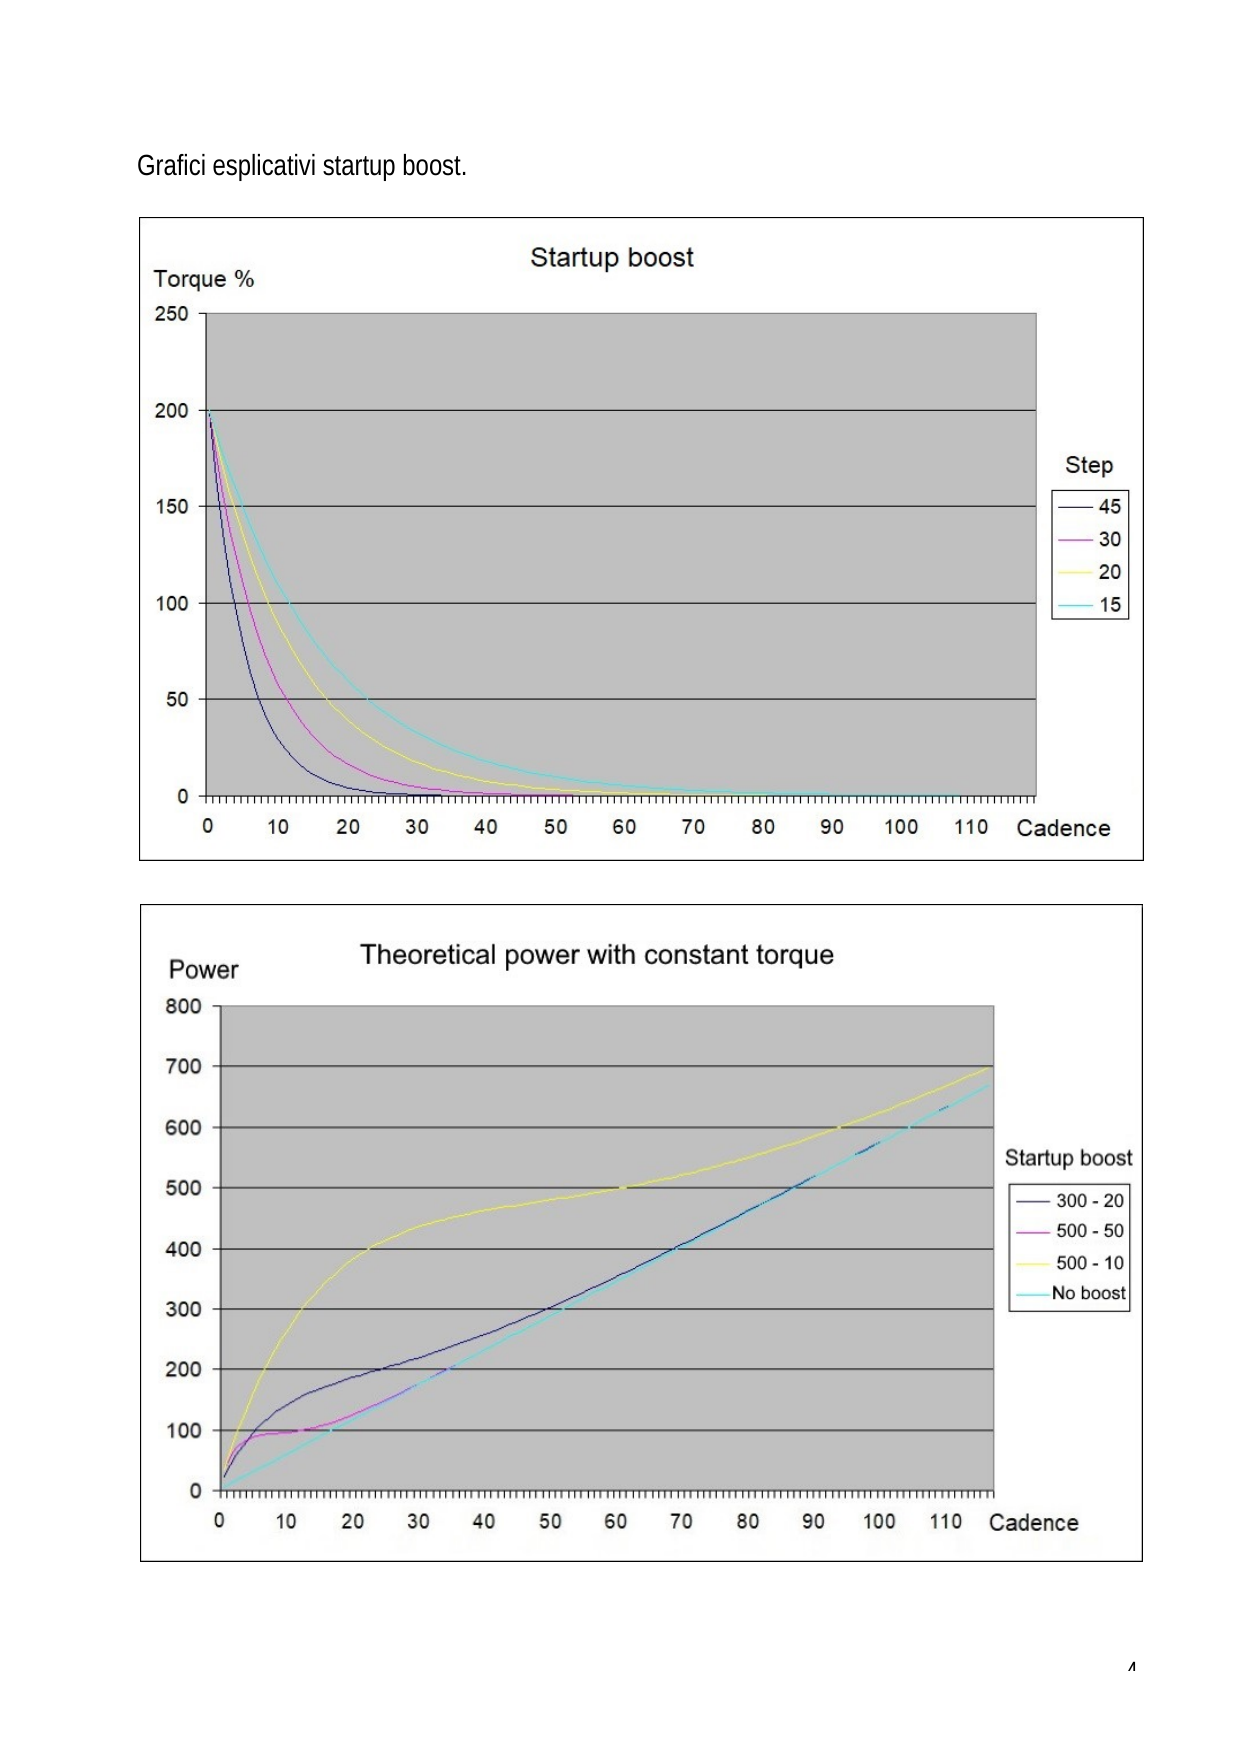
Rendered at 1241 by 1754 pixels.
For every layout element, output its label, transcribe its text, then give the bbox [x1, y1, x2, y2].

subtitle Grafici esplicativi startup boost. [137, 148, 1122, 181]
picture [142, 217, 1142, 861]
picture [142, 905, 1141, 1562]
